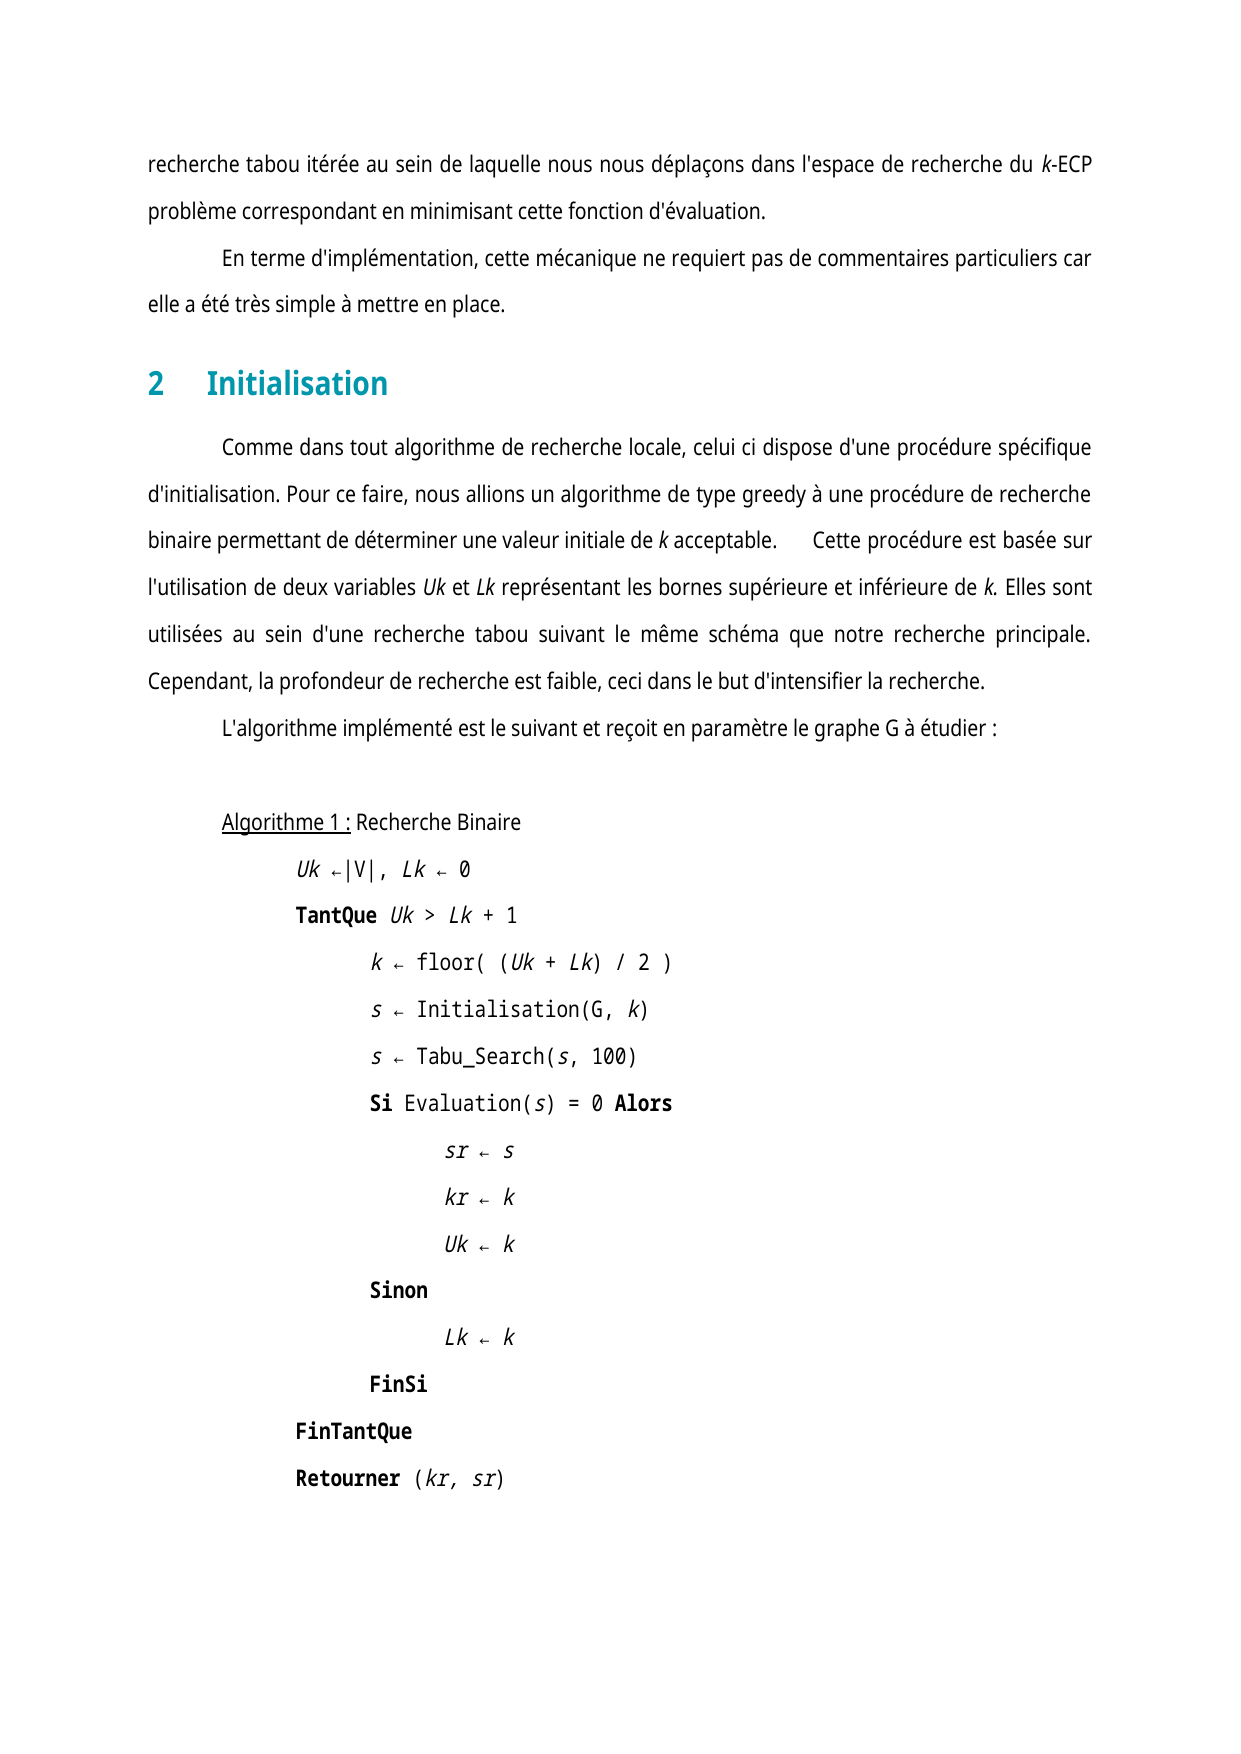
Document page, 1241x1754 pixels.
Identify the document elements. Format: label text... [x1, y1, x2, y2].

text Sinon [148, 1274, 1092, 1306]
text FinSi [148, 1368, 1092, 1399]
text k ← floor( (Uk + Lk) / 2 ) [148, 946, 1092, 977]
text Si Evaluation(s) = 0 Alors [148, 1087, 1092, 1118]
text Lk ← k [148, 1321, 1092, 1352]
text recherche tabou itérée au sein de laquelle nous nous déplaçons dans l'espace de recherche du k-ECP problème correspondant en minimisant cette fonction d'évaluation. [148, 148, 1092, 226]
text Algorithme 1 : Recherche Binaire [148, 806, 1092, 837]
text En terme d'implémentation, cette mécanique ne requiert pas de commentaires particuliers car elle a été très simple à mettre en place. [148, 241, 1092, 319]
text Uk ←|V|, Lk ← 0 [148, 852, 1092, 884]
text Uk ← k [148, 1227, 1092, 1259]
text s ← Initialisation(G, k) [148, 993, 1092, 1024]
text L'algorithme implémenté est le suivant et reçoit en paramètre le graphe G à étudier : [148, 712, 1092, 743]
text FinTantQue [148, 1415, 1092, 1446]
text Retourner (kr, sr) [148, 1462, 1092, 1493]
text kr ← k [148, 1181, 1092, 1212]
text TantQue Uk > Lk + 1 [148, 899, 1092, 931]
subtitle Initialisation [148, 360, 1092, 406]
text sr ← s [148, 1134, 1092, 1165]
text Comme dans tout algorithme de recherche locale, celui ci dispose d'une procédure spécifique d'initialisation. Pour ce faire, nous allions un algorithme de type greedy à une procédure de recherche binaire permettant de déterminer une valeur initiale de k acceptable. Cette procédure est basée sur l'utilisation de deux variables Uk et Lk représentant les bornes supérieure et inférieure de k. Elles sont utilisées au sein d'une recherche tabou suivant le même schéma que notre recherche principale. Cependant, la profondeur de recherche est faible, ceci dans le but d'intensifier la recherche. [148, 431, 1092, 696]
text s ← Tabu_Search(s, 100) [148, 1040, 1092, 1071]
